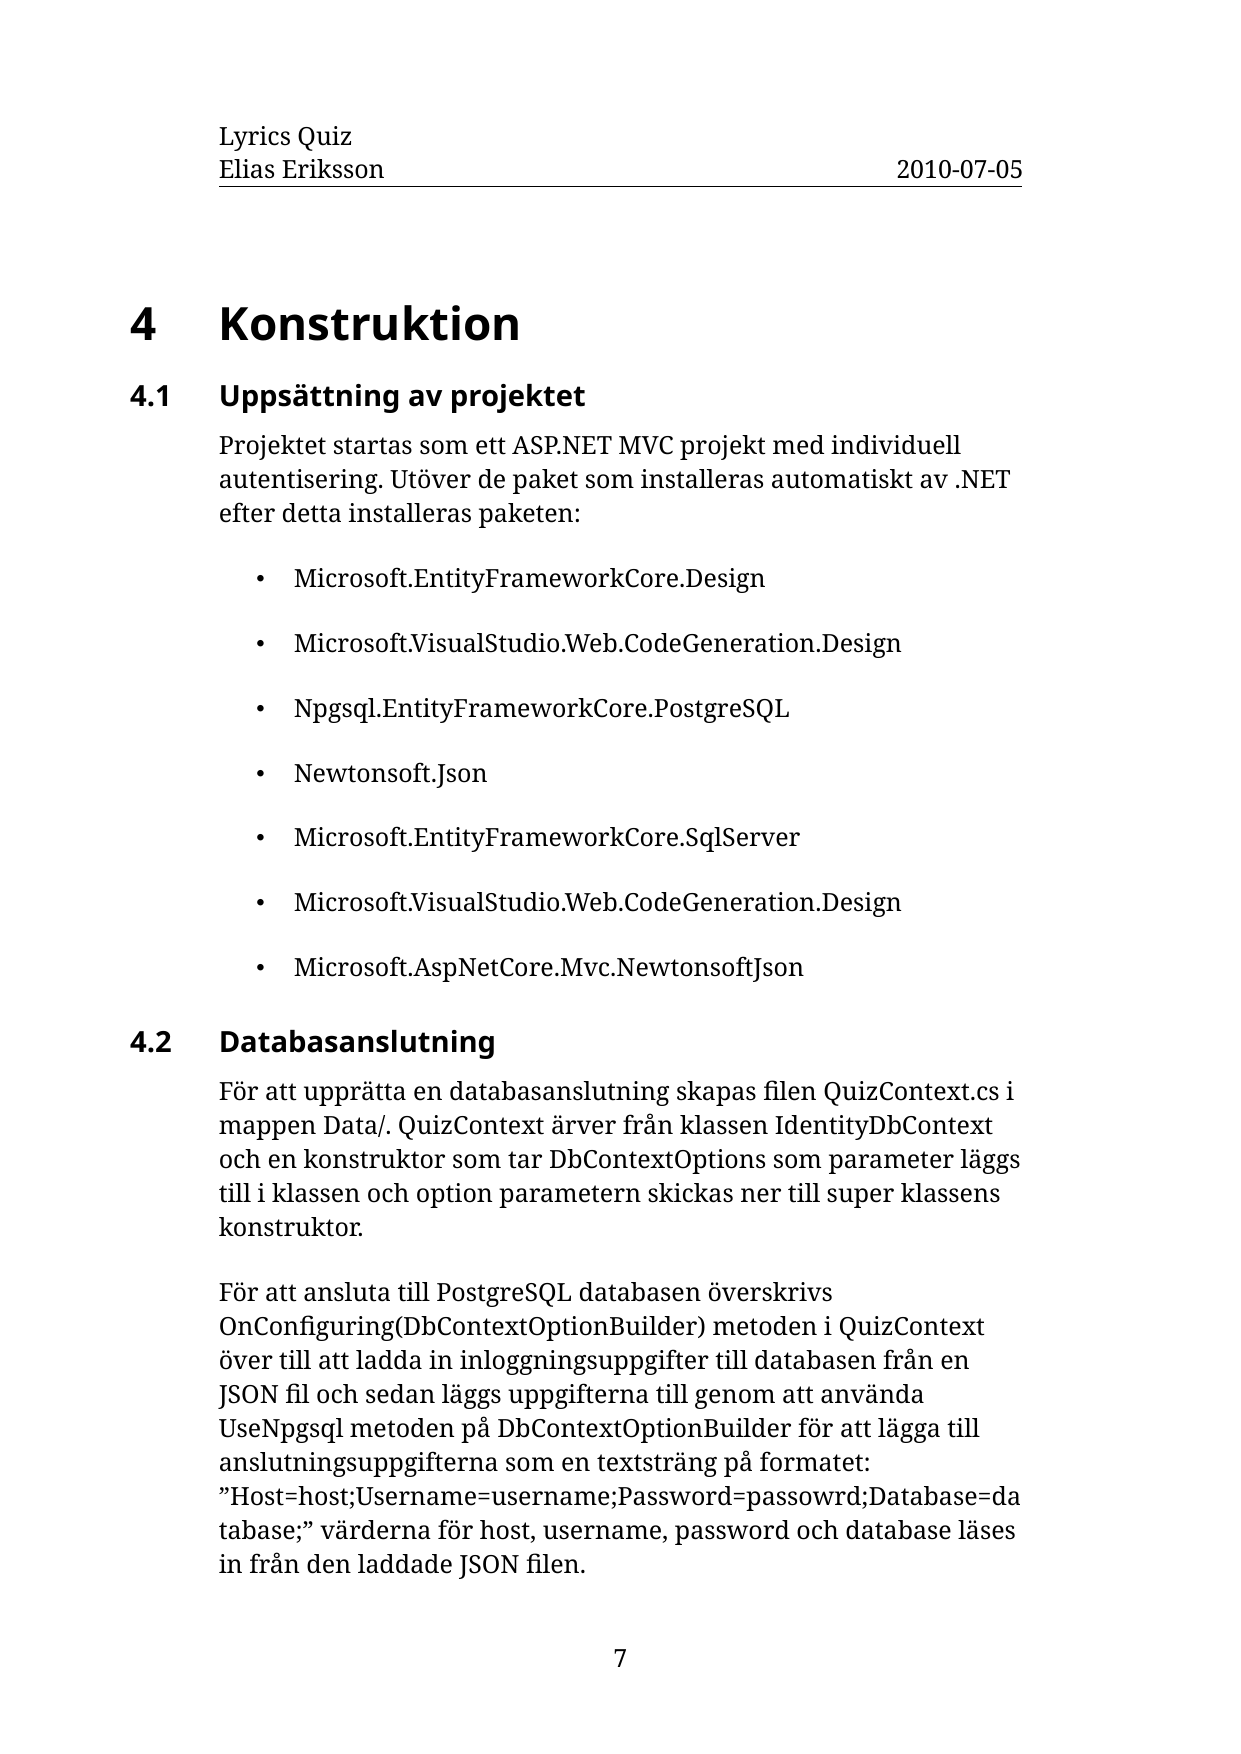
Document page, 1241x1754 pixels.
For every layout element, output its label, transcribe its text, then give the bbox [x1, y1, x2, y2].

text För att ansluta till PostgreSQL databasen överskrivs OnConfiguring(DbContextOptionBuilder) metoden i QuizContext över till att ladda in inloggningsuppgifter till databasen från en JSON fil och sedan läggs uppgifterna till genom att använda UseNpgsql metoden på DbContextOptionBuilder för att lägga till anslutningsuppgifterna som en textsträng på formatet: ”Host=host;Username=username;Password=passowrd;Database=database;” värderna för host, username, password och database läses in från den laddade JSON filen. [218, 1274, 1022, 1581]
list Npgsql.EntityFrameworkCore.PostgreSQL [256, 690, 1022, 724]
list Newtonsoft.Json [256, 755, 1022, 789]
text För att upprätta en databasanslutning skapas filen QuizContext.cs i mappen Data/. QuizContext ärver från klassen IdentityDbContext och en konstruktor som tar DbContextOptions som parameter läggs till i klassen och option parametern skickas ner till super klassens konstruktor. [218, 1073, 1022, 1244]
subtitle Databasanslutning [130, 1021, 1022, 1061]
list Microsoft.AspNetCore.Mvc.NewtonsoftJson [256, 949, 1022, 984]
list Microsoft.VisualStudio.Web.CodeGeneration.Design [256, 626, 1022, 660]
list Microsoft.EntityFrameworkCore.SqlServer [256, 820, 1022, 854]
text Projektet startas som ett ASP.NET MVC projekt med individuell autentisering. Utöver de paket som installeras automatiskt av .NET efter detta installeras paketen: [218, 428, 1022, 530]
subtitle Konstruktion [130, 291, 1022, 353]
subtitle Uppsättning av projektet [130, 375, 1022, 415]
list Microsoft.EntityFrameworkCore.Design [256, 561, 1022, 595]
list Microsoft.VisualStudio.Web.CodeGeneration.Design [256, 885, 1022, 919]
